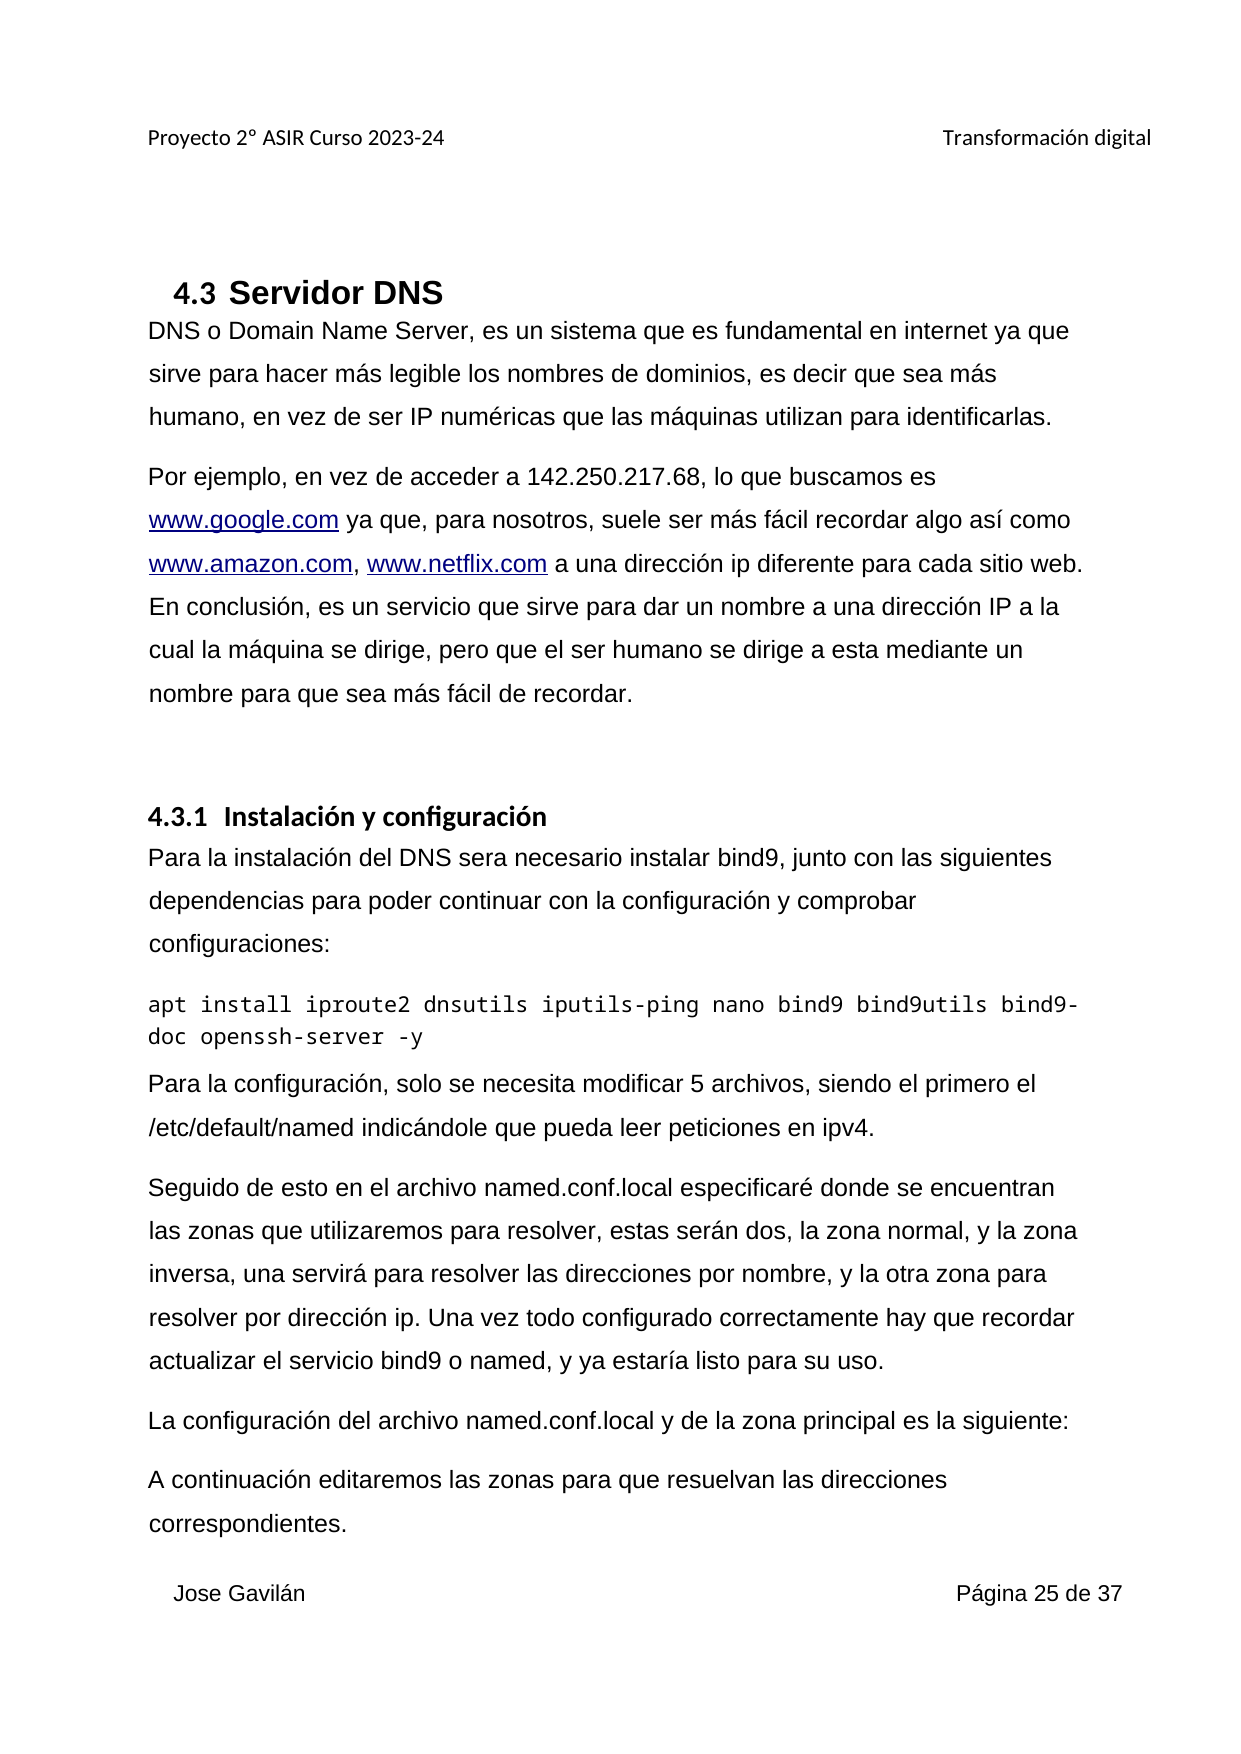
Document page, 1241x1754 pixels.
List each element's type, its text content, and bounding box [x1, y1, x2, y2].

text Para la instalación del DNS sera necesario instalar bind9, junto con las siguientes dependencias para poder continuar con la configuración y comprobar configuraciones: [148, 842, 1092, 958]
text La configuración del archivo named.conf.local y de la zona principal es la siguiente: [148, 1406, 1092, 1434]
text A continuación editaremos las zonas para que resuelvan las direcciones correspondientes. [148, 1465, 1092, 1537]
text Seguido de esto en el archivo named.conf.local especificaré donde se encuentran las zonas que utilizaremos para resolver, estas serán dos, la zona normal, y la zona inversa, una servirá para resolver las direcciones por nombre, y la otra zona para resolver por dirección ip. Una vez todo configurado correctamente hay que recordar actualizar el servicio bind9 o named, y ya estaría listo para su uso. [148, 1172, 1092, 1374]
subtitle Servidor DNS [173, 272, 1093, 313]
subtitle Instalación y configuración [148, 798, 1093, 834]
text Por ejemplo, en vez de acceder a 142.250.217.68, lo que buscamos es www.google.com ya que, para nosotros, suele ser más fácil recordar algo así como www.amazon.com, www.netflix.com a una dirección ip diferente para cada sitio web. En conclusión, es un servicio que sirve para dar un nombre a una dirección IP a la cual la máquina se dirige, pero que el ser humano se dirige a esta mediante un nombre para que sea más fácil de recordar. [148, 462, 1092, 708]
text Para la configuración, solo se necesita modificar 5 archivos, siendo el primero el /etc/default/named indicándole que pueda leer peticiones en ipv4. [148, 1069, 1092, 1141]
text apt install iproute2 dnsutils iputils-ping nano bind9 bind9utils bind9-doc openssh-server -y [148, 989, 1093, 1051]
text DNS o Domain Name Server, es un sistema que es fundamental en internet ya que sirve para hacer más legible los nombres de dominios, es decir que sea más humano, en vez de ser IP numéricas que las máquinas utilizan para identificarlas. [148, 316, 1092, 431]
